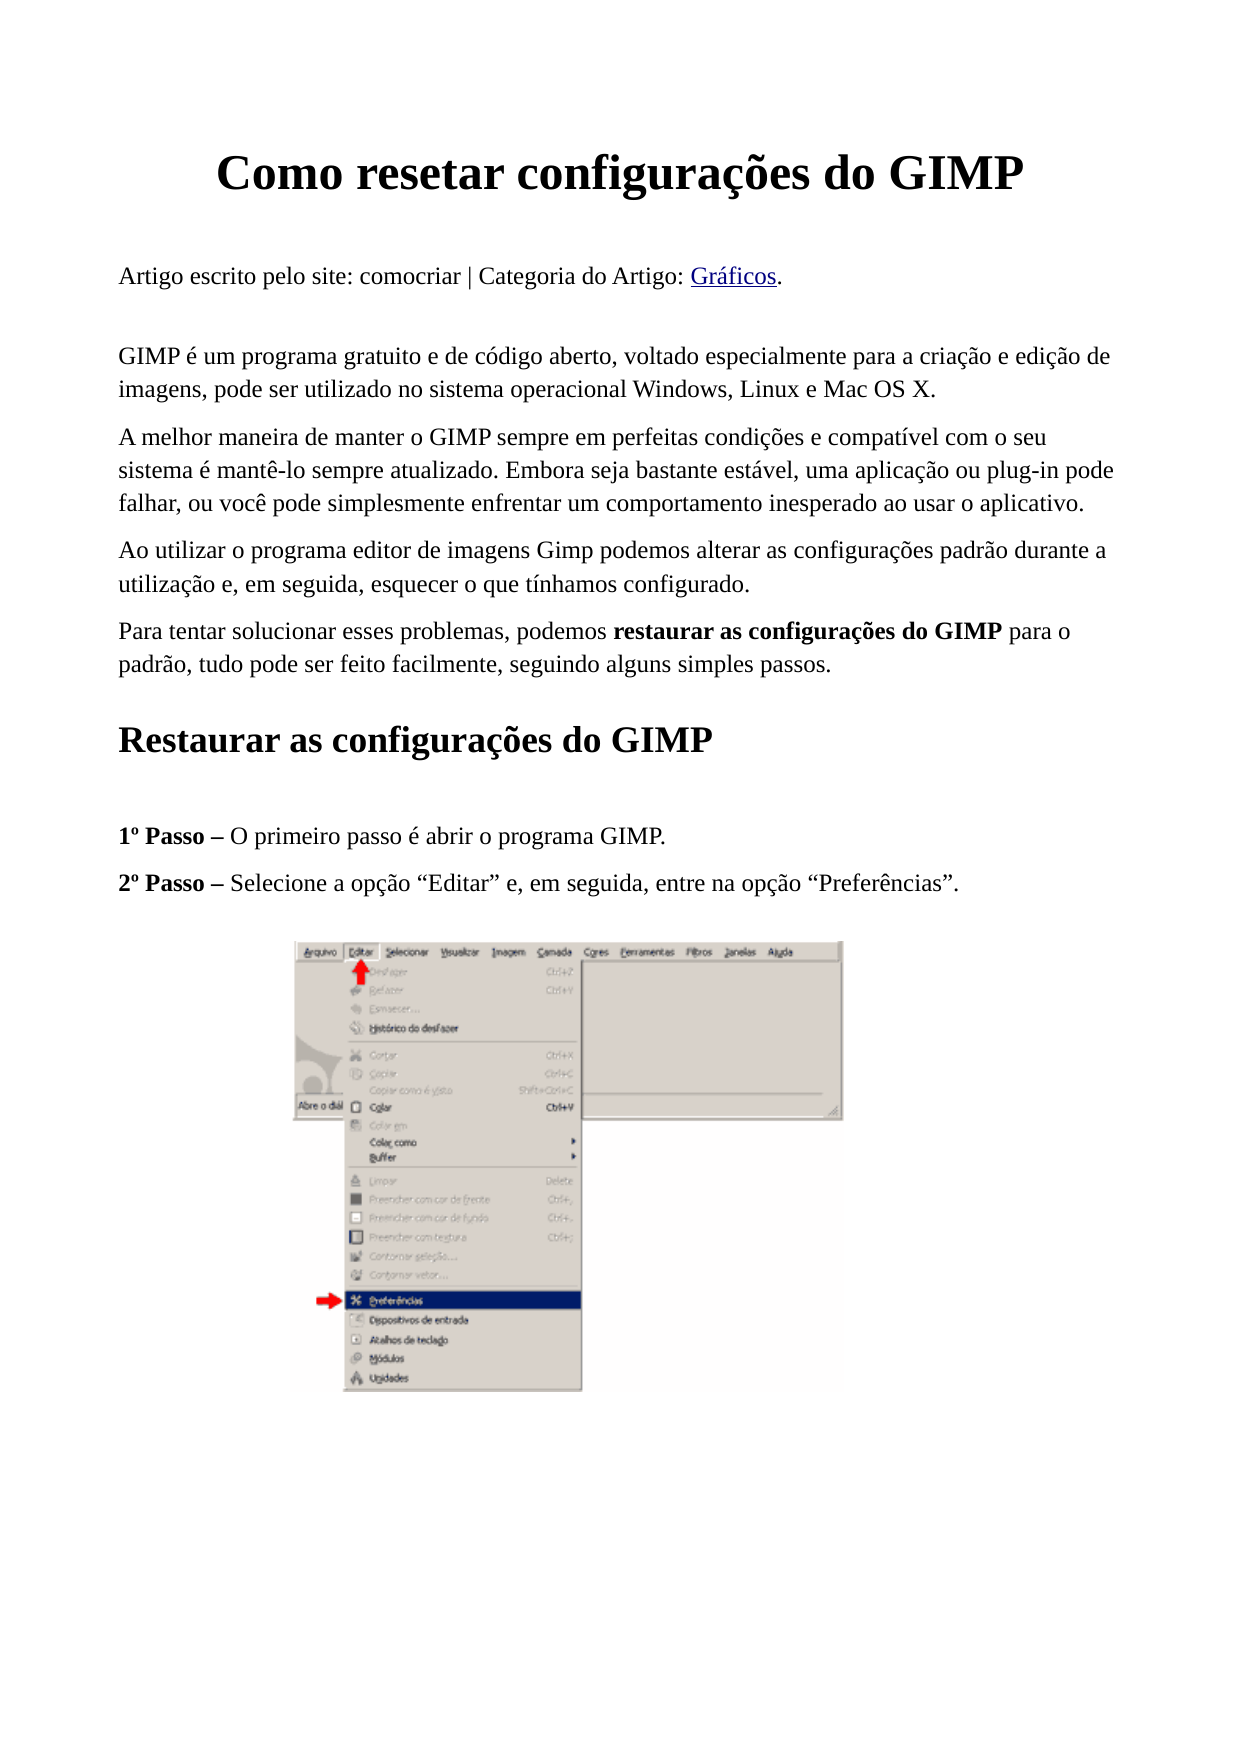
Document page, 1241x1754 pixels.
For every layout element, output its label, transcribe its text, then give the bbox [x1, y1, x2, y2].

text A melhor maneira de manter o GIMP sempre em perfeitas condições e compatível com o seu sistema é mantê-lo sempre atualizado. Embora seja bastante estável, uma aplicação ou plug-in pode falhar, ou você pode simplesmente enfrentar um comportamento inesperado ao usar o aplicativo. [118, 422, 1122, 517]
text Ao utilizar o programa editor de imagens Gimp podemos alterar as configurações padrão durante a utilização e, em seguida, esquecer o que tínhamos configurado. [118, 536, 1122, 597]
subtitle Como resetar configurações do GIMP [118, 143, 1122, 201]
text 2º Passo – Selecione a opção “Editar” e, em seguida, entre na opção “Preferências”. [118, 868, 1122, 897]
text 1º Passo – O primeiro passo é abrir o programa GIMP. [118, 821, 1122, 850]
picture [290, 941, 844, 1392]
text Para tentar solucionar esses problemas, podemos restaurar as configurações do GIMP para o padrão, tudo pode ser feito facilmente, seguindo alguns simples passos. [118, 616, 1122, 678]
subtitle Restaurar as configurações do GIMP [118, 718, 1122, 761]
text Artigo escrito pelo site: comocriar | Categoria do Artigo: Gráficos. [118, 261, 1122, 289]
text GIMP é um programa gratuito e de código aberto, voltado especialmente para a criação e edição de imagens, pode ser utilizado no sistema operacional Windows, Linux e Mac OS X. [118, 341, 1122, 403]
